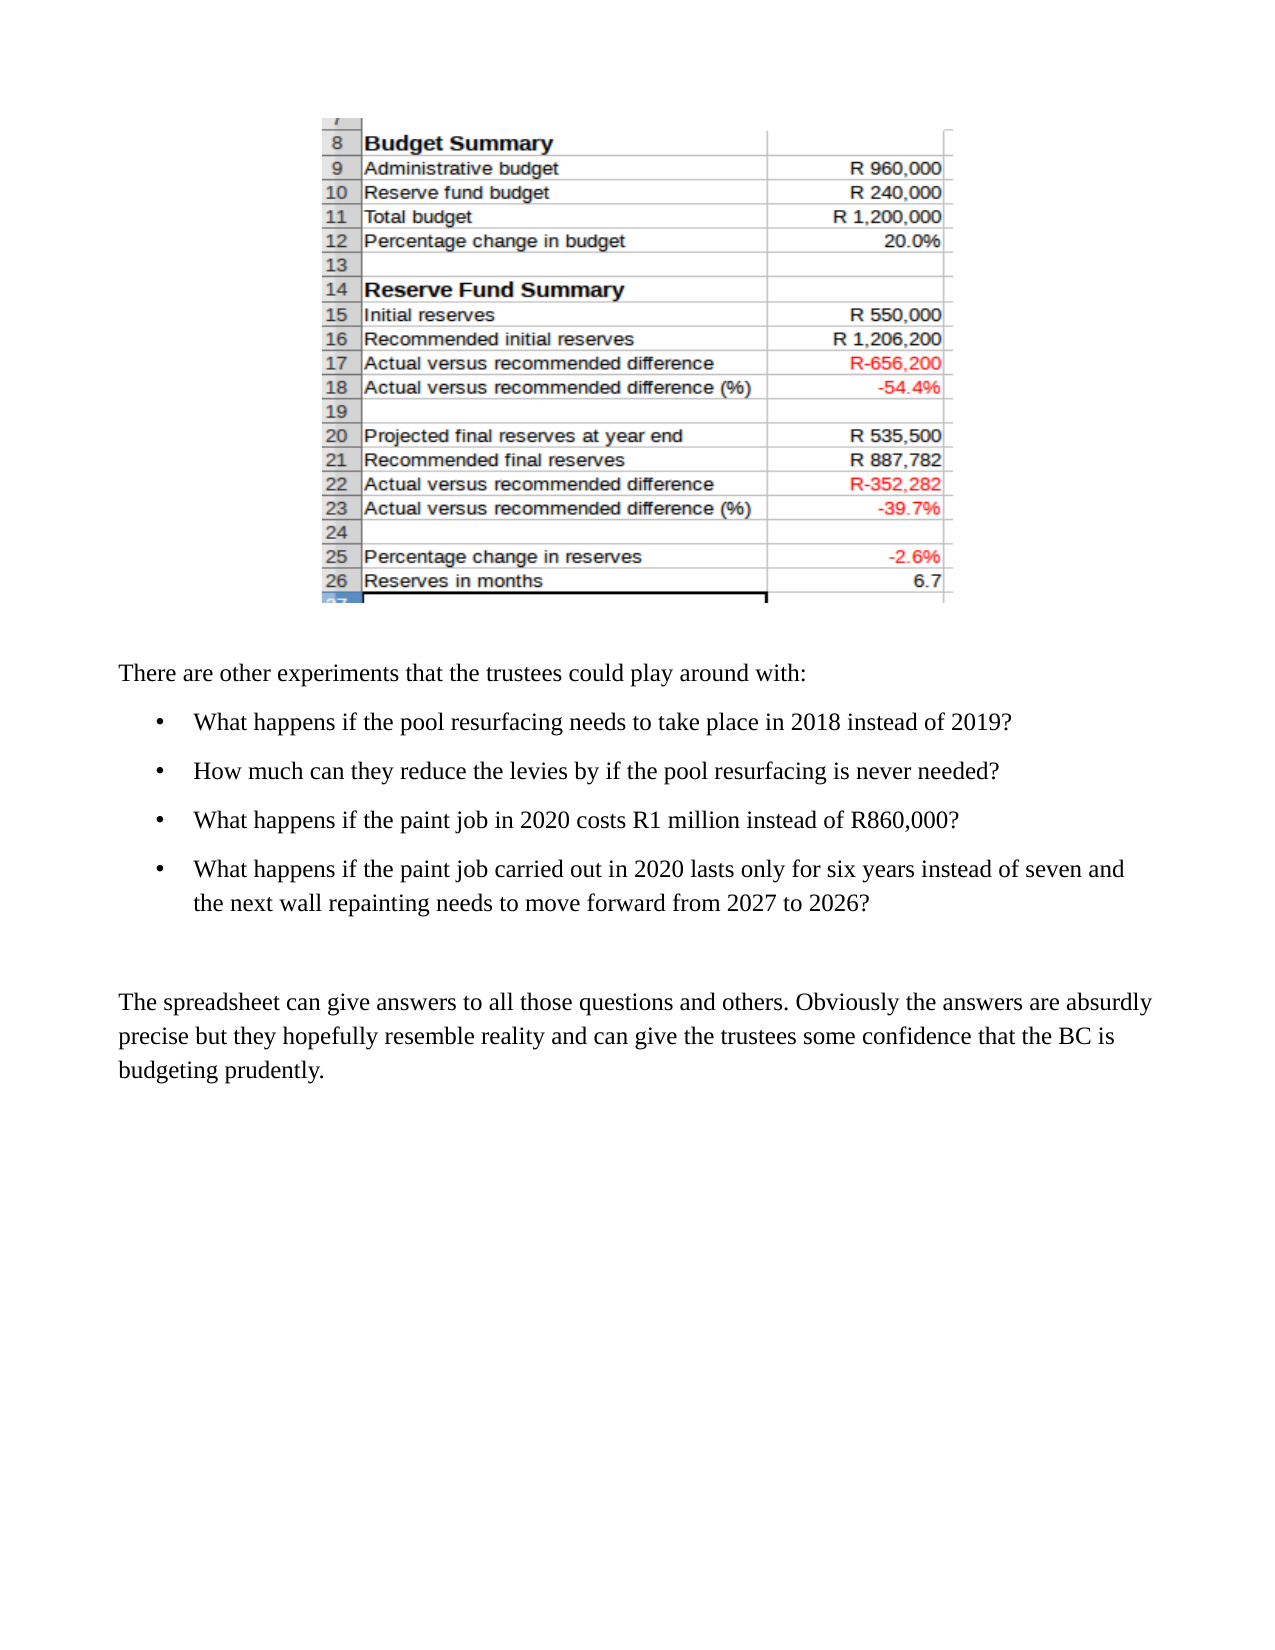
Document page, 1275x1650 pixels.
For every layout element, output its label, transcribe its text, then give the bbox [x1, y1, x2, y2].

picture [321, 118, 954, 603]
list How much can they reduce the levies by if the pool resurfacing is never needed? [156, 756, 1157, 785]
text The spreadsheet can give answers to all those questions and others. Obviously the answers are absurdly precise but they hopefully resemble reality and can give the trustees some confidence that the BC is budgeting prudently. [118, 987, 1157, 1084]
list What happens if the pool resurfacing needs to take place in 2018 instead of 2019? [156, 707, 1157, 736]
list What happens if the paint job carried out in 2020 lasts only for six years instead of seven and the next wall repainting needs to move forward from 2027 to 2026? [156, 854, 1157, 917]
text There are other experiments that the trustees could play around with: [118, 658, 1157, 687]
list What happens if the paint job in 2020 costs R1 million instead of R860,000? [156, 805, 1157, 834]
